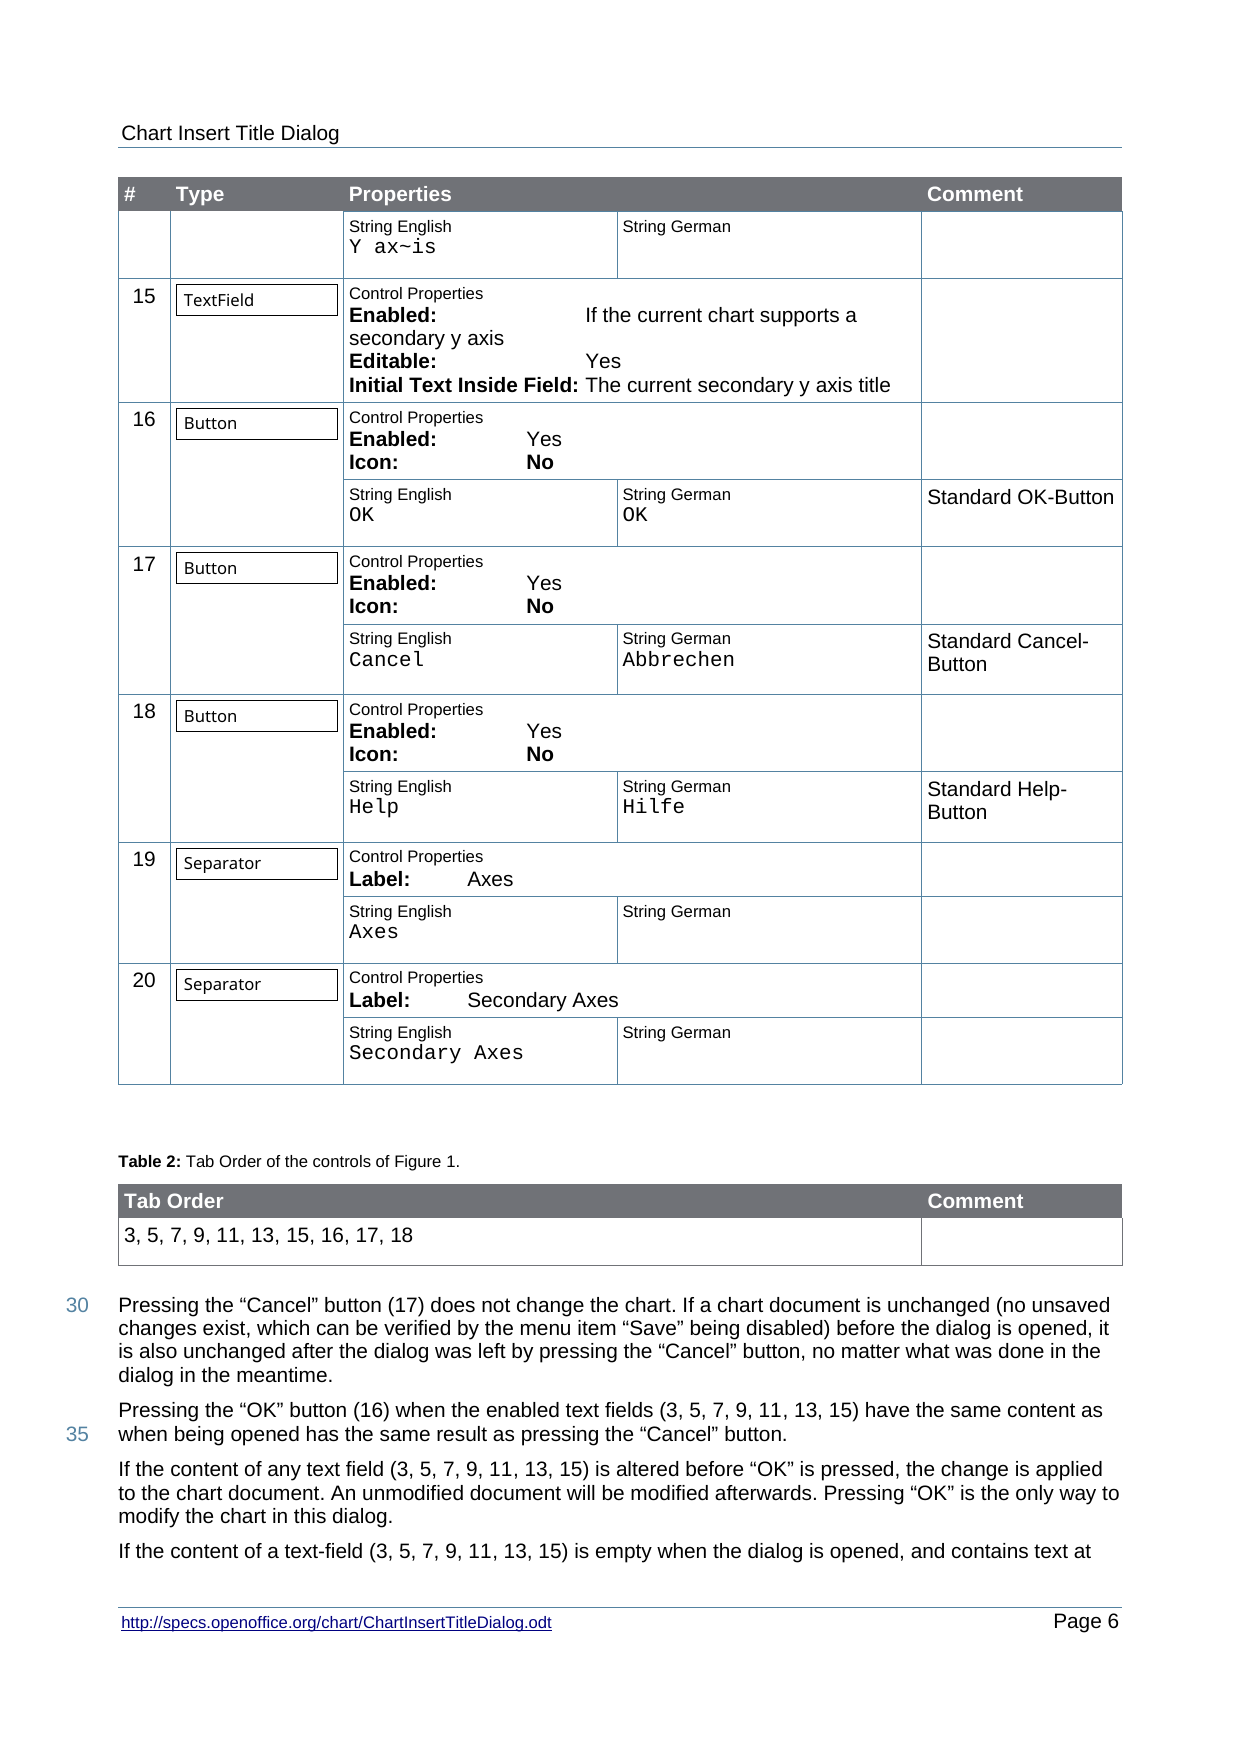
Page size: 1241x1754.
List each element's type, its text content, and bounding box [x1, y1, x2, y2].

table_cell [171, 403, 343, 546]
table_cell String German [618, 1018, 921, 1084]
table_header Control Properties Label: Axes [344, 843, 921, 896]
table_cell String German Hilfe [618, 772, 921, 842]
text If the content of any text field (3, 5, 7, 9, 11, 13, 15) is altered before “OK” is pressed, the change is applied to the chart document. An unmodified document will be modified afterwards. Pressing “OK” is the only way to modify the chart in this dialog. [118, 1458, 1122, 1528]
table_cell String German [618, 897, 921, 963]
table_cell [922, 212, 1122, 278]
table_cell 20 [119, 964, 170, 1084]
table_cell String English Secondary Axes [344, 1018, 617, 1084]
table_header # [118, 177, 170, 211]
table_header Control Properties Enabled: Yes Icon: No [344, 695, 921, 771]
table_header Control Properties Enabled: Yes Icon: No [344, 547, 921, 624]
table_header Comment [921, 1184, 1122, 1218]
table_cell [922, 897, 1122, 963]
table_header [922, 547, 1122, 624]
table_header Properties [343, 177, 921, 211]
table_cell String German Abbrechen [618, 625, 921, 694]
table_cell String English OK [344, 480, 617, 546]
text Pressing the “OK” button (16) when the enabled text fields (3, 5, 7, 9, 11, 13, 15) have the same content as when being opened has the same result as pressing the “Cancel” button. [118, 1399, 1122, 1445]
text Pressing the “Cancel” button (17) does not change the chart. If a chart document is unchanged (no unsaved changes exist, which can be verified by the menu item “Save” being disabled) before the dialog is opened, it is also unchanged after the dialog was left by pressing the “Cancel” button, no matter what was done in the dialog in the meantime. [118, 1293, 1122, 1386]
table_cell [922, 279, 1122, 402]
table_cell [171, 211, 343, 278]
table_cell [922, 1018, 1122, 1084]
table_cell String English Axes [344, 897, 617, 963]
table_cell [171, 964, 343, 1084]
table_cell [171, 695, 343, 842]
table_cell Standard Help-Button [922, 772, 1122, 842]
table_cell 3, 5, 7, 9, 11, 13, 15, 16, 17, 18 [119, 1218, 921, 1265]
table_cell Standard Cancel-Button [922, 625, 1122, 694]
table_header Control Properties Enabled: Yes Icon: No [344, 403, 921, 479]
table_header Tab Order [118, 1184, 921, 1218]
table_header [922, 964, 1122, 1017]
table_cell 18 [119, 695, 170, 842]
text Table 2: Tab Order of the controls of Figure 1. [118, 1152, 1122, 1171]
table_cell String English Help [344, 772, 617, 842]
table_cell 19 [119, 843, 170, 963]
table_header [922, 403, 1122, 479]
table_header Comment [921, 177, 1122, 211]
table_cell 15 [119, 279, 170, 402]
text If the content of a text-field (3, 5, 7, 9, 11, 13, 15) is empty when the dialog is opened, and contains text at [118, 1540, 1122, 1563]
table_cell [119, 211, 170, 278]
table_cell String German OK [618, 480, 921, 546]
table_cell String English Cancel [344, 625, 617, 694]
table_cell [171, 547, 343, 694]
table_cell Standard OK-Button [922, 480, 1122, 546]
table_header Control Properties Label: Secondary Axes [344, 964, 921, 1017]
table_cell Control Properties Enabled: If the current chart supports a secondary y axis Editable: Yes Initial Text Inside Field: The current secondary y axis title [344, 279, 921, 402]
table_header Type [170, 177, 343, 211]
table_cell [171, 279, 343, 402]
table_cell [922, 1218, 1122, 1265]
table_cell String English Y ax~is [344, 212, 617, 278]
table_cell 17 [119, 547, 170, 694]
table_header [922, 695, 1122, 771]
table_header [922, 843, 1122, 896]
table_cell 16 [119, 403, 170, 546]
table_cell [171, 843, 343, 963]
table_cell String German [618, 212, 921, 278]
